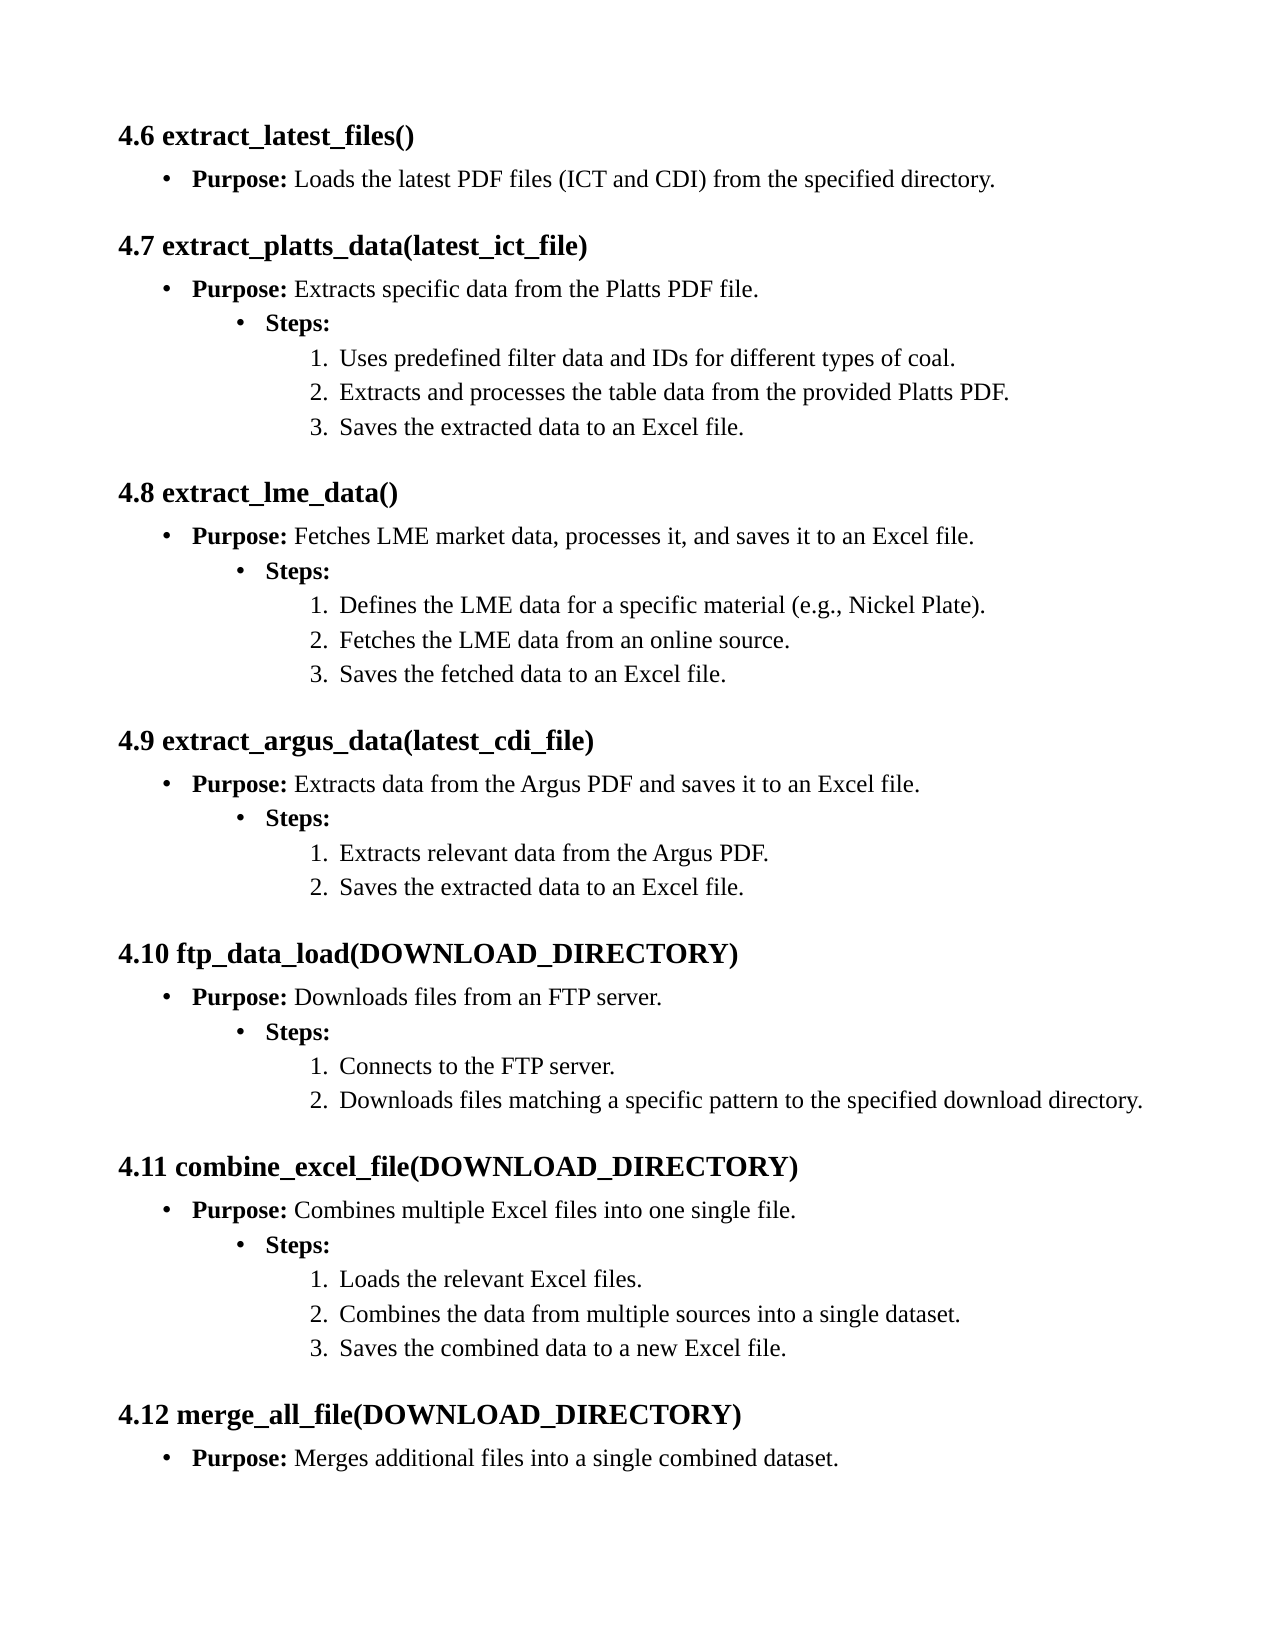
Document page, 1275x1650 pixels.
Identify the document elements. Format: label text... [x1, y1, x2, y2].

list Steps: [236, 803, 1157, 832]
list Extracts relevant data from the Argus PDF. [309, 838, 1157, 867]
list Steps: [236, 556, 1157, 585]
list Steps: [236, 1230, 1157, 1258]
subtitle 4.11 combine_excel_file(DOWNLOAD_DIRECTORY) [118, 1149, 1157, 1183]
subtitle 4.6 extract_latest_files() [118, 118, 1157, 152]
list Purpose: Extracts data from the Argus PDF and saves it to an Excel file. [162, 769, 1157, 798]
list Saves the extracted data to an Excel file. [309, 412, 1157, 441]
list Downloads files matching a specific pattern to the specified download directory. [309, 1086, 1157, 1114]
list Purpose: Fetches LME market data, processes it, and saves it to an Excel file. [162, 521, 1157, 550]
list Fetches the LME data from an online source. [309, 625, 1157, 654]
subtitle 4.7 extract_platts_data(latest_ict_file) [118, 228, 1157, 261]
subtitle 4.8 extract_lme_data() [118, 475, 1157, 509]
list Extracts and processes the table data from the provided Platts PDF. [309, 377, 1157, 406]
subtitle 4.10 ftp_data_load(DOWNLOAD_DIRECTORY) [118, 936, 1157, 970]
list Purpose: Downloads files from an FTP server. [162, 982, 1157, 1011]
list Connects to the FTP server. [309, 1051, 1157, 1080]
list Saves the fetched data to an Excel file. [309, 659, 1157, 688]
list Purpose: Loads the latest PDF files (ICT and CDI) from the specified directory. [162, 164, 1157, 193]
list Purpose: Combines multiple Excel files into one single file. [162, 1195, 1157, 1224]
list Steps: [236, 1017, 1157, 1045]
list Purpose: Extracts specific data from the Platts PDF file. [162, 274, 1157, 303]
list Steps: [236, 308, 1157, 337]
list Loads the relevant Excel files. [309, 1264, 1157, 1293]
list Defines the LME data for a specific material (e.g., Nickel Plate). [309, 590, 1157, 619]
list Saves the combined data to a new Excel file. [309, 1333, 1157, 1362]
list Combines the data from multiple sources into a single dataset. [309, 1299, 1157, 1327]
subtitle 4.12 merge_all_file(DOWNLOAD_DIRECTORY) [118, 1397, 1157, 1430]
list Saves the extracted data to an Excel file. [309, 872, 1157, 901]
list Purpose: Merges additional files into a single combined dataset. [162, 1443, 1157, 1472]
list Uses predefined filter data and IDs for different types of coal. [309, 343, 1157, 372]
subtitle 4.9 extract_argus_data(latest_cdi_file) [118, 723, 1157, 757]
